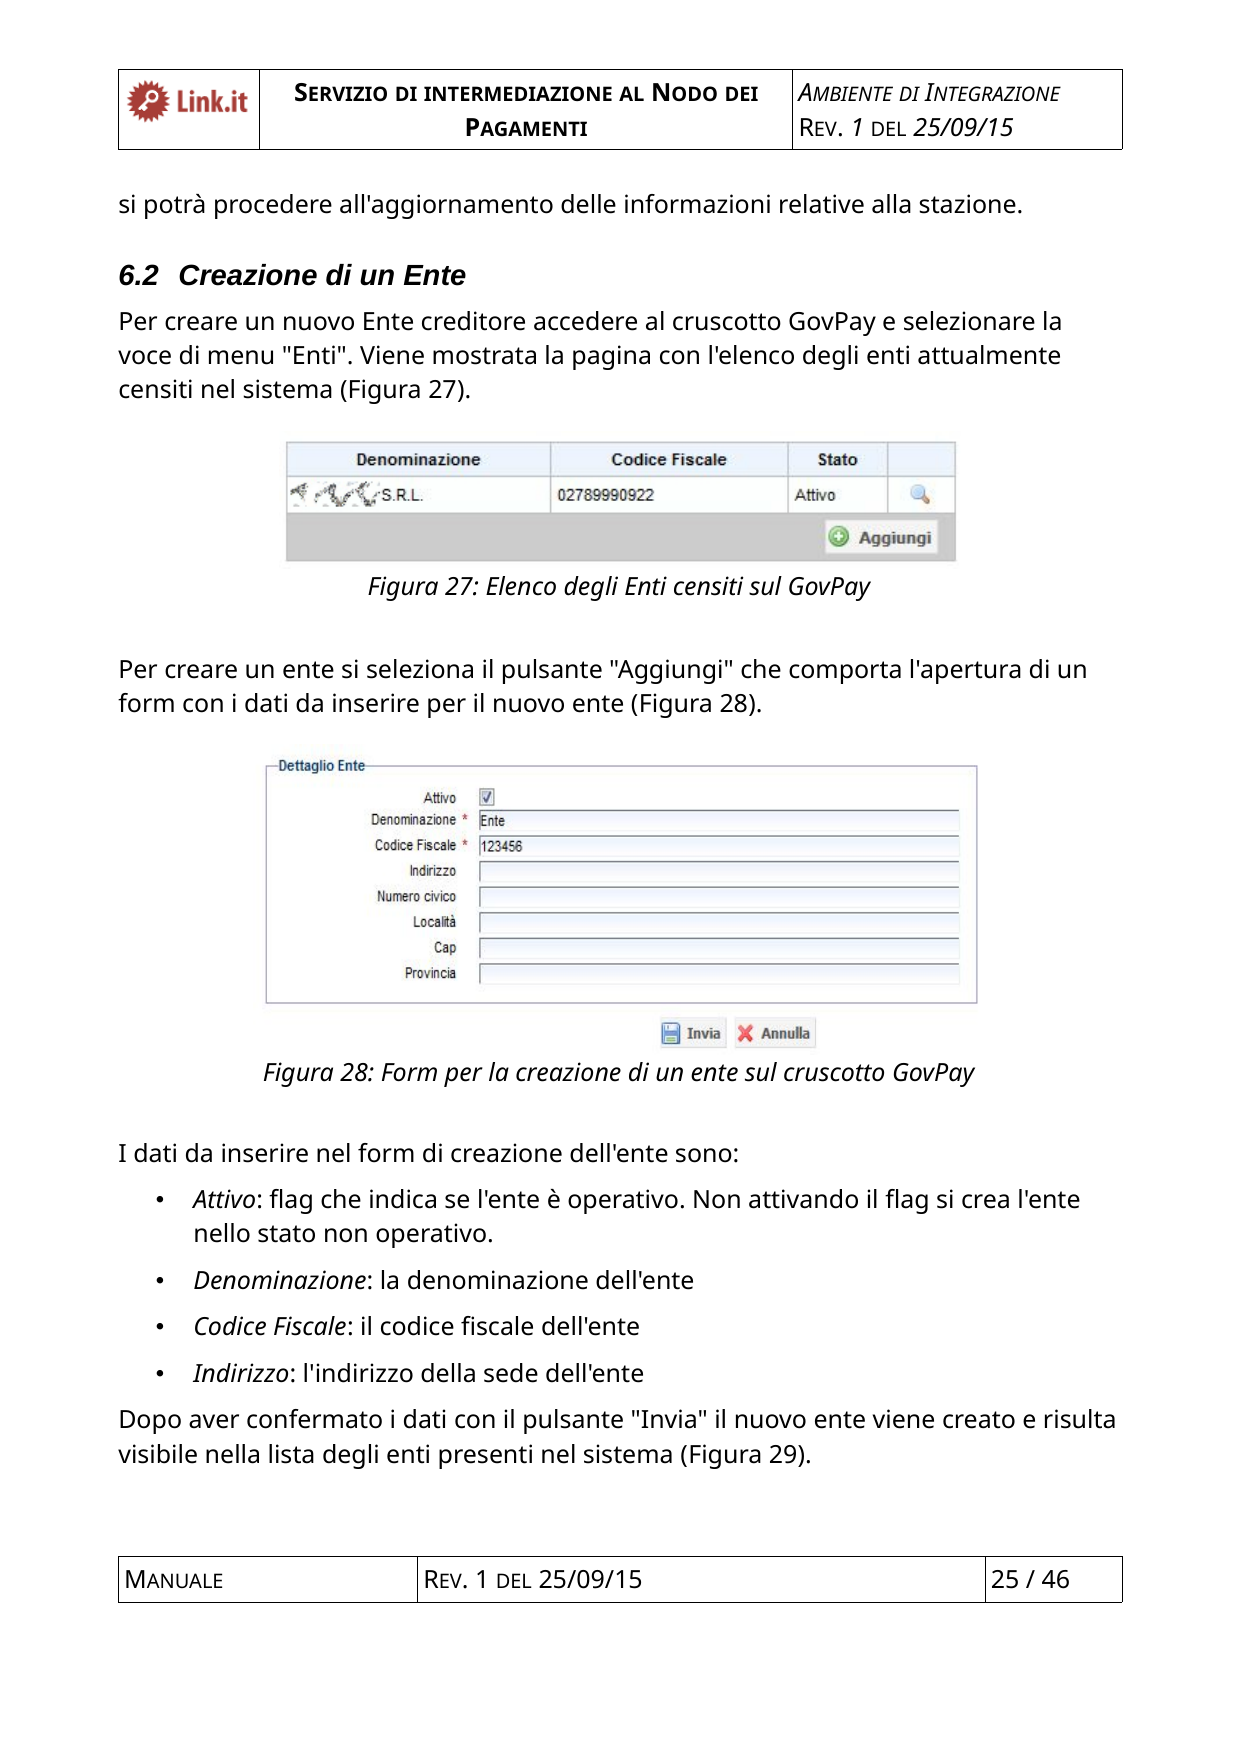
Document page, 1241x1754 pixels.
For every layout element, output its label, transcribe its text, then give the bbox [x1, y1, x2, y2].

text I dati da inserire nel form di creazione dell'ente sono: [118, 1135, 1122, 1169]
list Denominazione: la denominazione dell'ente [156, 1262, 1122, 1297]
text Figura 28: Form per la creazione di un ente sul cruscotto GovPay [195, 744, 1045, 1089]
picture [279, 431, 962, 569]
subtitle Creazione di un Ente [118, 258, 1122, 291]
text Dopo aver confermato i dati con il pulsante "Invia" il nuovo ente viene creato e risulta visibile nella lista degli enti presenti nel sistema (Figura 29). [118, 1402, 1122, 1470]
text Per creare un nuovo Ente creditore accedere al cruscotto GovPay e selezionare la voce di menu "Enti". Viene mostrata la pagina con l'elenco degli enti attualmente censiti nel sistema (Figura 27). [118, 304, 1122, 406]
list Indirizzo: l'indirizzo della sede dell'ente [156, 1356, 1122, 1390]
text Figura 27: Elenco degli Enti censiti sul GovPay [279, 569, 961, 603]
text Per creare un ente si seleziona il pulsante "Aggiungi" che comporta l'apertura di un form con i dati da inserire per il nuovo ente (Figura 28). [118, 651, 1122, 719]
text si potrà procedere all'aggiornamento delle informazioni relative alla stazione. [118, 186, 1122, 220]
picture [123, 75, 254, 128]
picture [253, 744, 988, 1055]
list Attivo: flag che indica se l'ente è operativo. Non attivando il flag si crea l'ente nello stato non operativo. [156, 1182, 1122, 1250]
list Codice Fiscale: il codice fiscale dell'ente [156, 1309, 1122, 1343]
